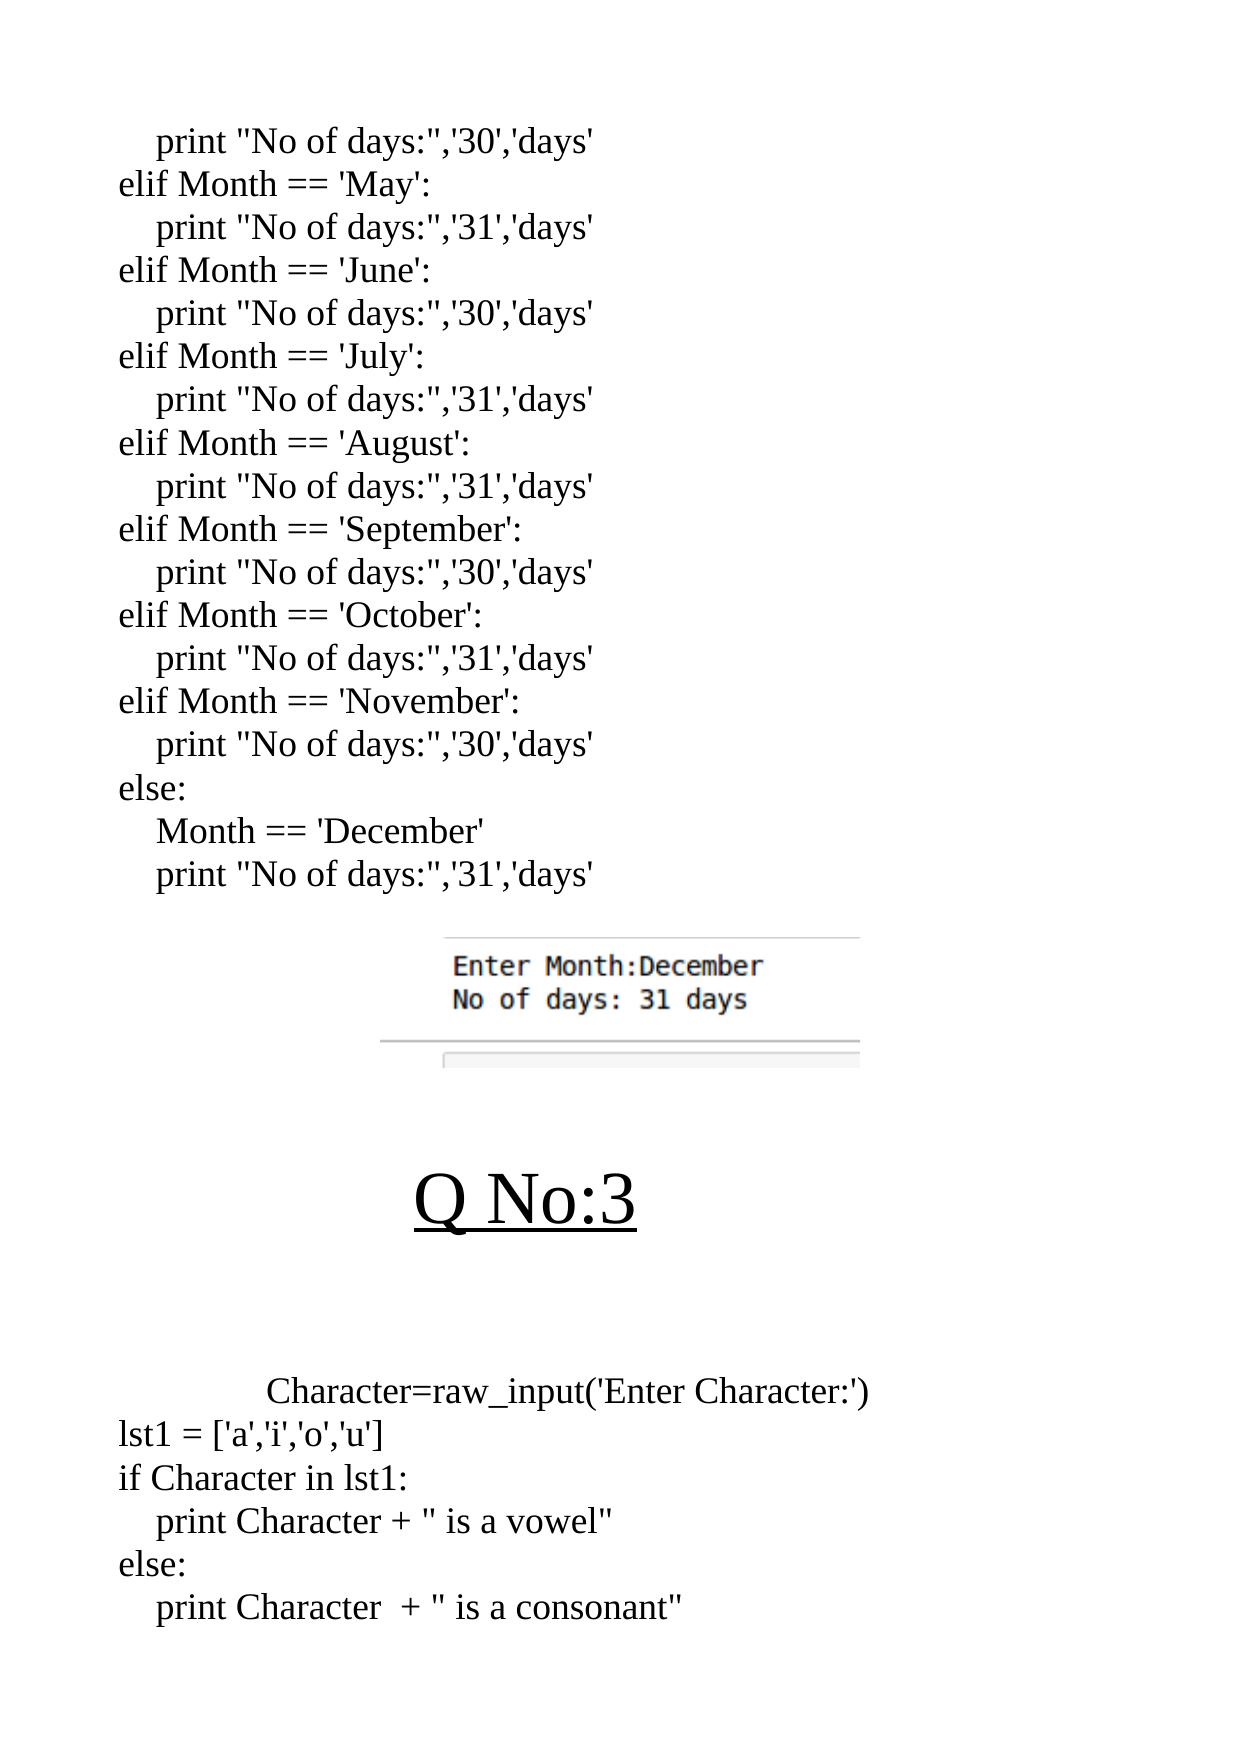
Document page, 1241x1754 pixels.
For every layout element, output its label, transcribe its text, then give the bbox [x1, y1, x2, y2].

text if Character in lst1: [118, 1455, 1122, 1498]
text print "No of days:",'31','days' [118, 463, 1122, 506]
text elif Month == 'November': [118, 679, 1122, 722]
text print "No of days:",'31','days' [118, 204, 1122, 247]
text print Character + " is a consonant" [118, 1584, 1122, 1627]
text elif Month == 'August': [118, 420, 1122, 463]
text else: [118, 1541, 1122, 1584]
text print Character + " is a vowel" [118, 1498, 1122, 1541]
text print "No of days:",'31','days' [118, 851, 1122, 894]
text else: [118, 765, 1122, 808]
text elif Month == 'June': [118, 247, 1122, 291]
text lst1 = ['a','i','o','u'] [118, 1412, 1122, 1455]
text print "No of days:",'31','days' [118, 377, 1122, 420]
text print "No of days:",'30','days' [118, 549, 1122, 592]
text elif Month == 'September': [118, 506, 1122, 549]
text elif Month == 'July': [118, 334, 1122, 377]
text elif Month == 'October': [118, 592, 1122, 636]
text Character=raw_input('Enter Character:') [118, 1282, 1122, 1412]
text print "No of days:",'31','days' [118, 636, 1122, 679]
text print "No of days:",'30','days' [118, 118, 1122, 161]
text Month == 'December' [118, 808, 1122, 851]
picture [380, 937, 861, 1068]
text elif Month == 'May': [118, 161, 1122, 204]
text Q No:3 [118, 1153, 1122, 1239]
text print "No of days:",'30','days' [118, 722, 1122, 765]
text print "No of days:",'30','days' [118, 291, 1122, 334]
